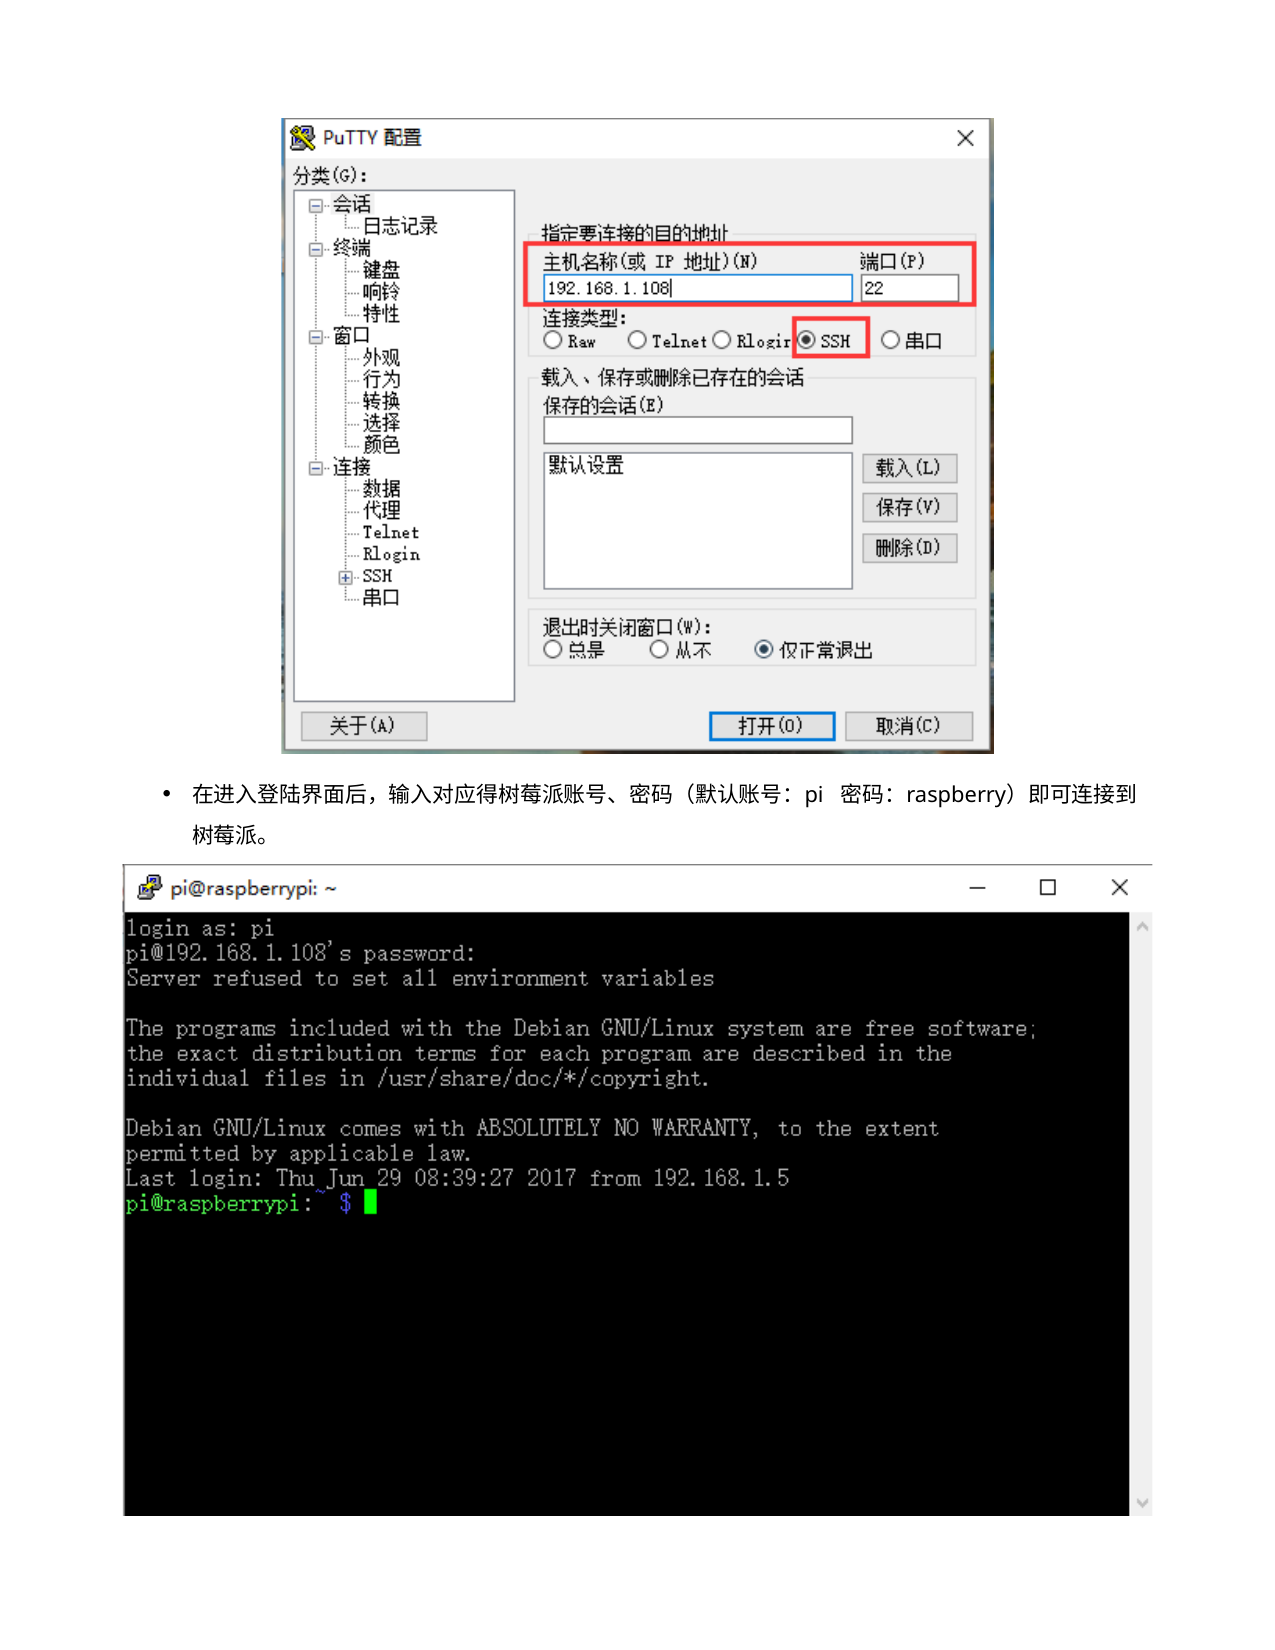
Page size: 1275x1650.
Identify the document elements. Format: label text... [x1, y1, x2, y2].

list 在进入登陆界面后，输入对应得树莓派账号、密码（默认账号：pi 密码：raspberry）即可连接到树莓派。 [162, 769, 1157, 850]
picture [122, 864, 1153, 1516]
picture [281, 118, 994, 754]
